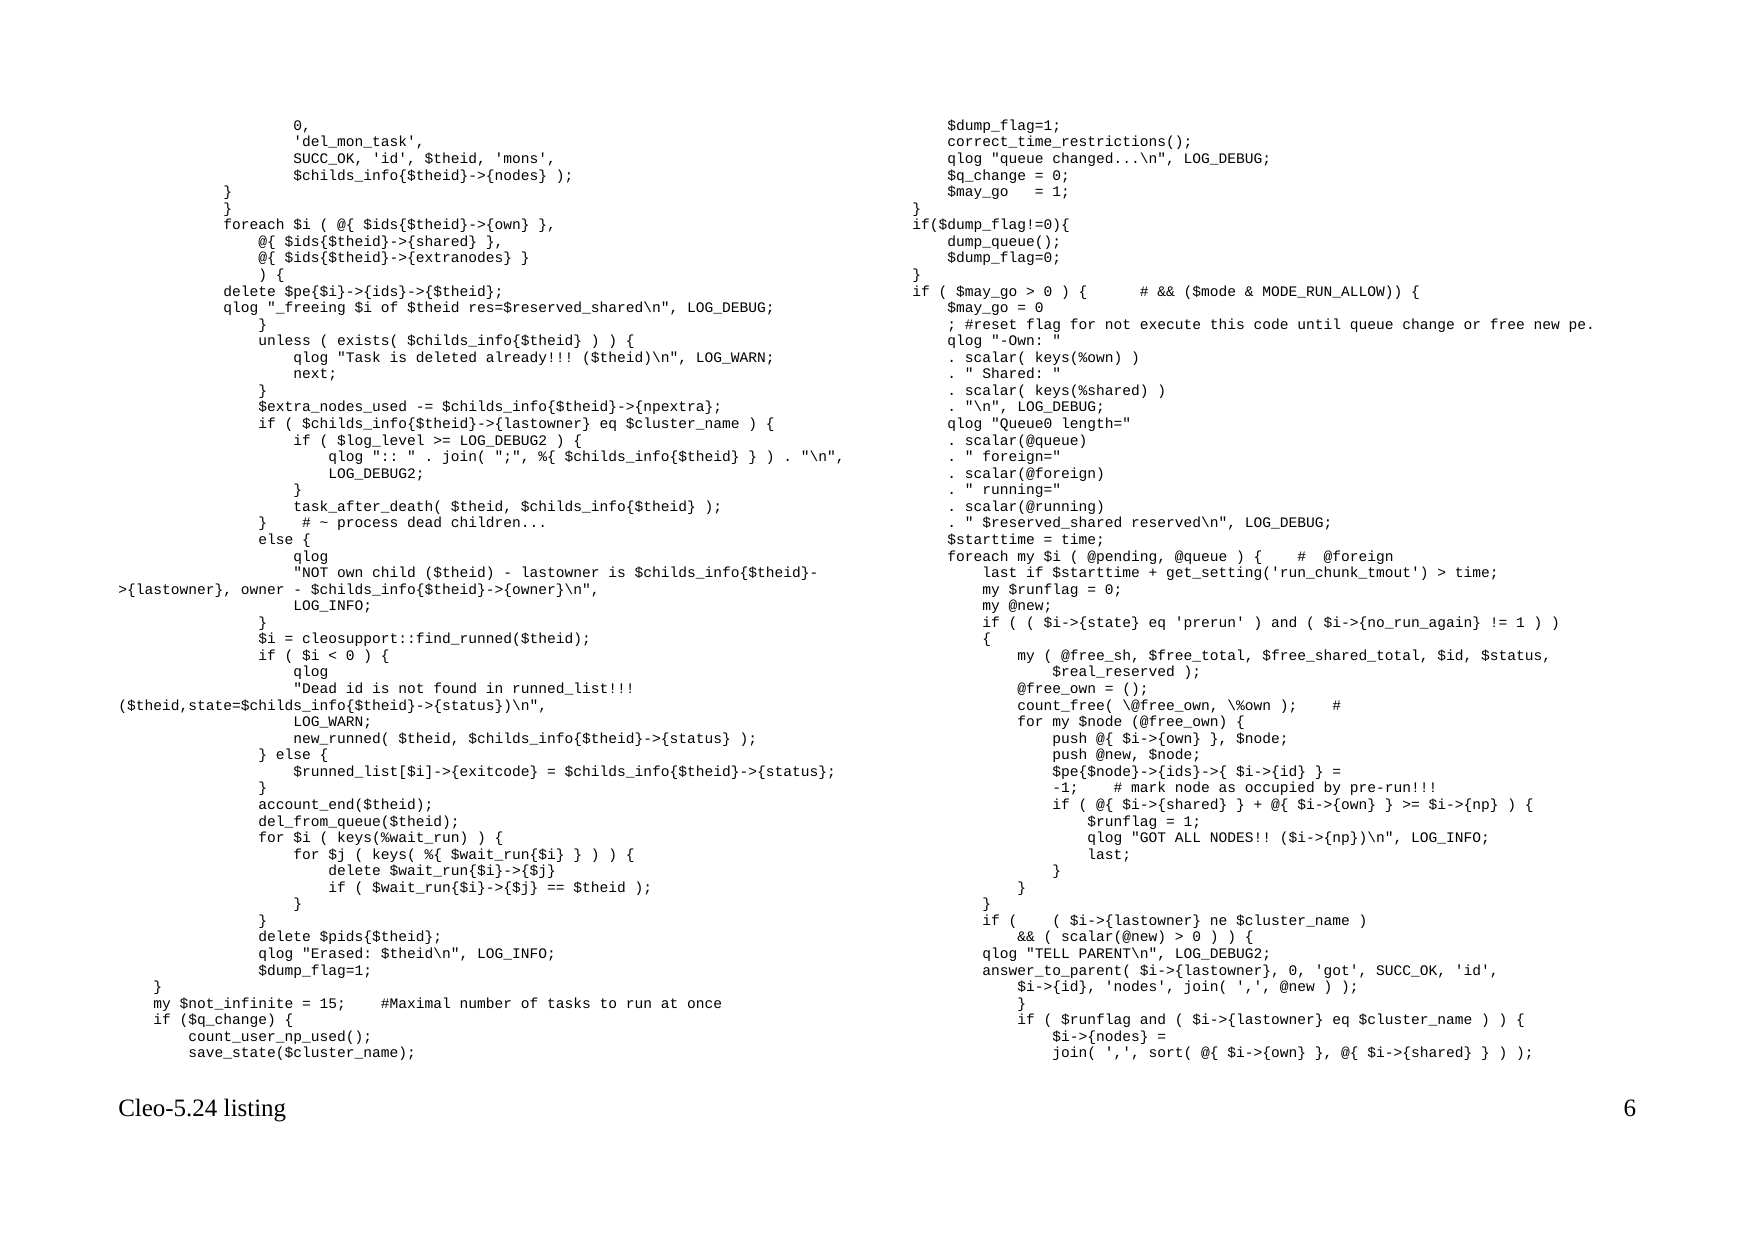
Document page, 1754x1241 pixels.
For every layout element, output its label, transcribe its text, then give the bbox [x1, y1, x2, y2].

text push @new, $node; [877, 747, 1636, 764]
text } [877, 267, 1636, 284]
text qlog "TELL PARENT\n", LOG_DEBUG2; [877, 946, 1636, 963]
text del_from_queue($theid); [118, 814, 877, 830]
text push @{ $i->{own} }, $node; [877, 731, 1636, 747]
text $real_reserved ); [877, 665, 1636, 681]
text qlog "-Own: " [877, 333, 1636, 350]
text $dump_flag=1; [118, 963, 877, 979]
text } else { [118, 747, 877, 764]
text qlog "GOT ALL NODES!! ($i->{np})\n", LOG_INFO; [877, 830, 1636, 847]
text join( ',', sort( @{ $i->{own} }, @{ $i->{shared} } ) ); [877, 1046, 1636, 1062]
text } [877, 880, 1636, 897]
text count_free( \@free_own, \%own ); # [877, 698, 1636, 714]
text } [118, 897, 877, 913]
text . scalar( keys(%own) ) [877, 350, 1636, 367]
text . " Shared: " [877, 367, 1636, 383]
text . " foreign=" [877, 449, 1636, 466]
text . scalar(@running) [877, 499, 1636, 516]
text if ( $childs_info{$theid}->{lastowner} eq $cluster_name ) { [118, 416, 877, 433]
text @{ $ids{$theid}->{shared} }, [118, 234, 877, 251]
text save_state($cluster_name); [118, 1046, 877, 1062]
text my $runflag = 0; [877, 582, 1636, 598]
text qlog "queue changed...\n", LOG_DEBUG; [877, 151, 1636, 168]
text LOG_DEBUG2; [118, 466, 877, 482]
text last if $starttime + get_setting('run_chunk_tmout') > time; [877, 565, 1636, 582]
text "NOT own child ($theid) - lastowner is $childs_info{$theid}->{lastowner}, owner - $childs_info{$theid}->{owner}\n", [118, 565, 877, 598]
text } [118, 482, 877, 499]
text if ( $log_level >= LOG_DEBUG2 ) { [118, 433, 877, 449]
text $childs_info{$theid}->{nodes} ); [118, 168, 877, 184]
text qlog [118, 549, 877, 565]
text my ( @free_sh, $free_total, $free_shared_total, $id, $status, [877, 648, 1636, 665]
text } # ~ process dead children... [118, 516, 877, 532]
text $runflag = 1; [877, 814, 1636, 830]
text LOG_WARN; [118, 714, 877, 731]
text new_runned( $theid, $childs_info{$theid}->{status} ); [118, 731, 877, 747]
text if ( $may_go > 0 ) { # && ($mode & MODE_RUN_ALLOW)) { [877, 284, 1636, 300]
text 'del_mon_task', [118, 135, 877, 151]
text { [877, 632, 1636, 648]
text last; [877, 847, 1636, 863]
text account_end($theid); [118, 797, 877, 814]
text ; #reset flag for not execute this code until queue change or free new pe. [877, 317, 1636, 333]
text } [877, 201, 1636, 217]
text $may_go = 0 [877, 300, 1636, 317]
text if ( ( $i->{lastowner} ne $cluster_name ) [877, 913, 1636, 930]
text 0, [118, 118, 877, 135]
text } [118, 184, 877, 201]
text $dump_flag=0; [877, 251, 1636, 267]
text . scalar( keys(%shared) ) [877, 383, 1636, 400]
text delete $pids{$theid}; [118, 930, 877, 946]
text answer_to_parent( $i->{lastowner}, 0, 'got', SUCC_OK, 'id', [877, 963, 1636, 979]
text "Dead id is not found in runned_list!!! ($theid,state=$childs_info{$theid}->{status})\n", [118, 681, 877, 714]
text if ( ( $i->{state} eq 'prerun' ) and ( $i->{no_run_again} != 1 ) ) [877, 615, 1636, 632]
text } [118, 781, 877, 797]
text if($dump_flag!=0){ [877, 217, 1636, 234]
text correct_time_restrictions(); [877, 135, 1636, 151]
text foreach my $i ( @pending, @queue ) { # @foreign [877, 549, 1636, 565]
text } [877, 996, 1636, 1012]
text if ( @{ $i->{shared} } + @{ $i->{own} } >= $i->{np} ) { [877, 797, 1636, 814]
text qlog "Queue0 length=" [877, 416, 1636, 433]
text . " running=" [877, 482, 1636, 499]
text if ( $wait_run{$i}->{$j} == $theid ); [118, 880, 877, 897]
text $i->{nodes} = [877, 1029, 1636, 1046]
text $i->{id}, 'nodes', join( ',', @new ) ); [877, 979, 1636, 996]
text for my $node (@free_own) { [877, 714, 1636, 731]
text $extra_nodes_used -= $childs_info{$theid}->{npextra}; [118, 400, 877, 416]
text } [877, 863, 1636, 880]
text qlog "Task is deleted already!!! ($theid)\n", LOG_WARN; [118, 350, 877, 367]
text else { [118, 532, 877, 549]
text @{ $ids{$theid}->{extranodes} } [118, 251, 877, 267]
text $may_go = 1; [877, 184, 1636, 201]
text } [118, 317, 877, 333]
text my $not_infinite = 15; #Maximal number of tasks to run at once [118, 996, 877, 1012]
text unless ( exists( $childs_info{$theid} ) ) { [118, 333, 877, 350]
text } [118, 201, 877, 217]
text next; [118, 367, 877, 383]
text LOG_INFO; [118, 598, 877, 615]
text qlog ":: " . join( ";", %{ $childs_info{$theid} } ) . "\n", [118, 449, 877, 466]
text $runned_list[$i]->{exitcode} = $childs_info{$theid}->{status}; [118, 764, 877, 781]
text } [118, 913, 877, 930]
text $q_change = 0; [877, 168, 1636, 184]
text $pe{$node}->{ids}->{ $i->{id} } = [877, 764, 1636, 781]
text . "\n", LOG_DEBUG; [877, 400, 1636, 416]
text if ($q_change) { [118, 1012, 877, 1029]
text if ( $runflag and ( $i->{lastowner} eq $cluster_name ) ) { [877, 1012, 1636, 1029]
text task_after_death( $theid, $childs_info{$theid} ); [118, 499, 877, 516]
text qlog "Erased: $theid\n", LOG_INFO; [118, 946, 877, 963]
text -1; # mark node as occupied by pre-run!!! [877, 781, 1636, 797]
text . " $reserved_shared reserved\n", LOG_DEBUG; [877, 516, 1636, 532]
text } [118, 615, 877, 632]
text $dump_flag=1; [877, 118, 1636, 135]
text if ( $i < 0 ) { [118, 648, 877, 665]
text for $j ( keys( %{ $wait_run{$i} } ) ) { [118, 847, 877, 863]
text && ( scalar(@new) > 0 ) ) { [877, 930, 1636, 946]
text . scalar(@queue) [877, 433, 1636, 449]
text } [118, 979, 877, 996]
text dump_queue(); [877, 234, 1636, 251]
text foreach $i ( @{ $ids{$theid}->{own} }, [118, 217, 877, 234]
text $i = cleosupport::find_runned($theid); [118, 632, 877, 648]
text delete $wait_run{$i}->{$j} [118, 863, 877, 880]
text } [877, 897, 1636, 913]
text } [118, 383, 877, 400]
text for $i ( keys(%wait_run) ) { [118, 830, 877, 847]
text $starttime = time; [877, 532, 1636, 549]
text my @new; [877, 598, 1636, 615]
text ) { [118, 267, 877, 284]
text qlog "_freeing $i of $theid res=$reserved_shared\n", LOG_DEBUG; [118, 300, 877, 317]
text . scalar(@foreign) [877, 466, 1636, 482]
text qlog [118, 665, 877, 681]
text @free_own = (); [877, 681, 1636, 698]
text delete $pe{$i}->{ids}->{$theid}; [118, 284, 877, 300]
text SUCC_OK, 'id', $theid, 'mons', [118, 151, 877, 168]
text count_user_np_used(); [118, 1029, 877, 1046]
